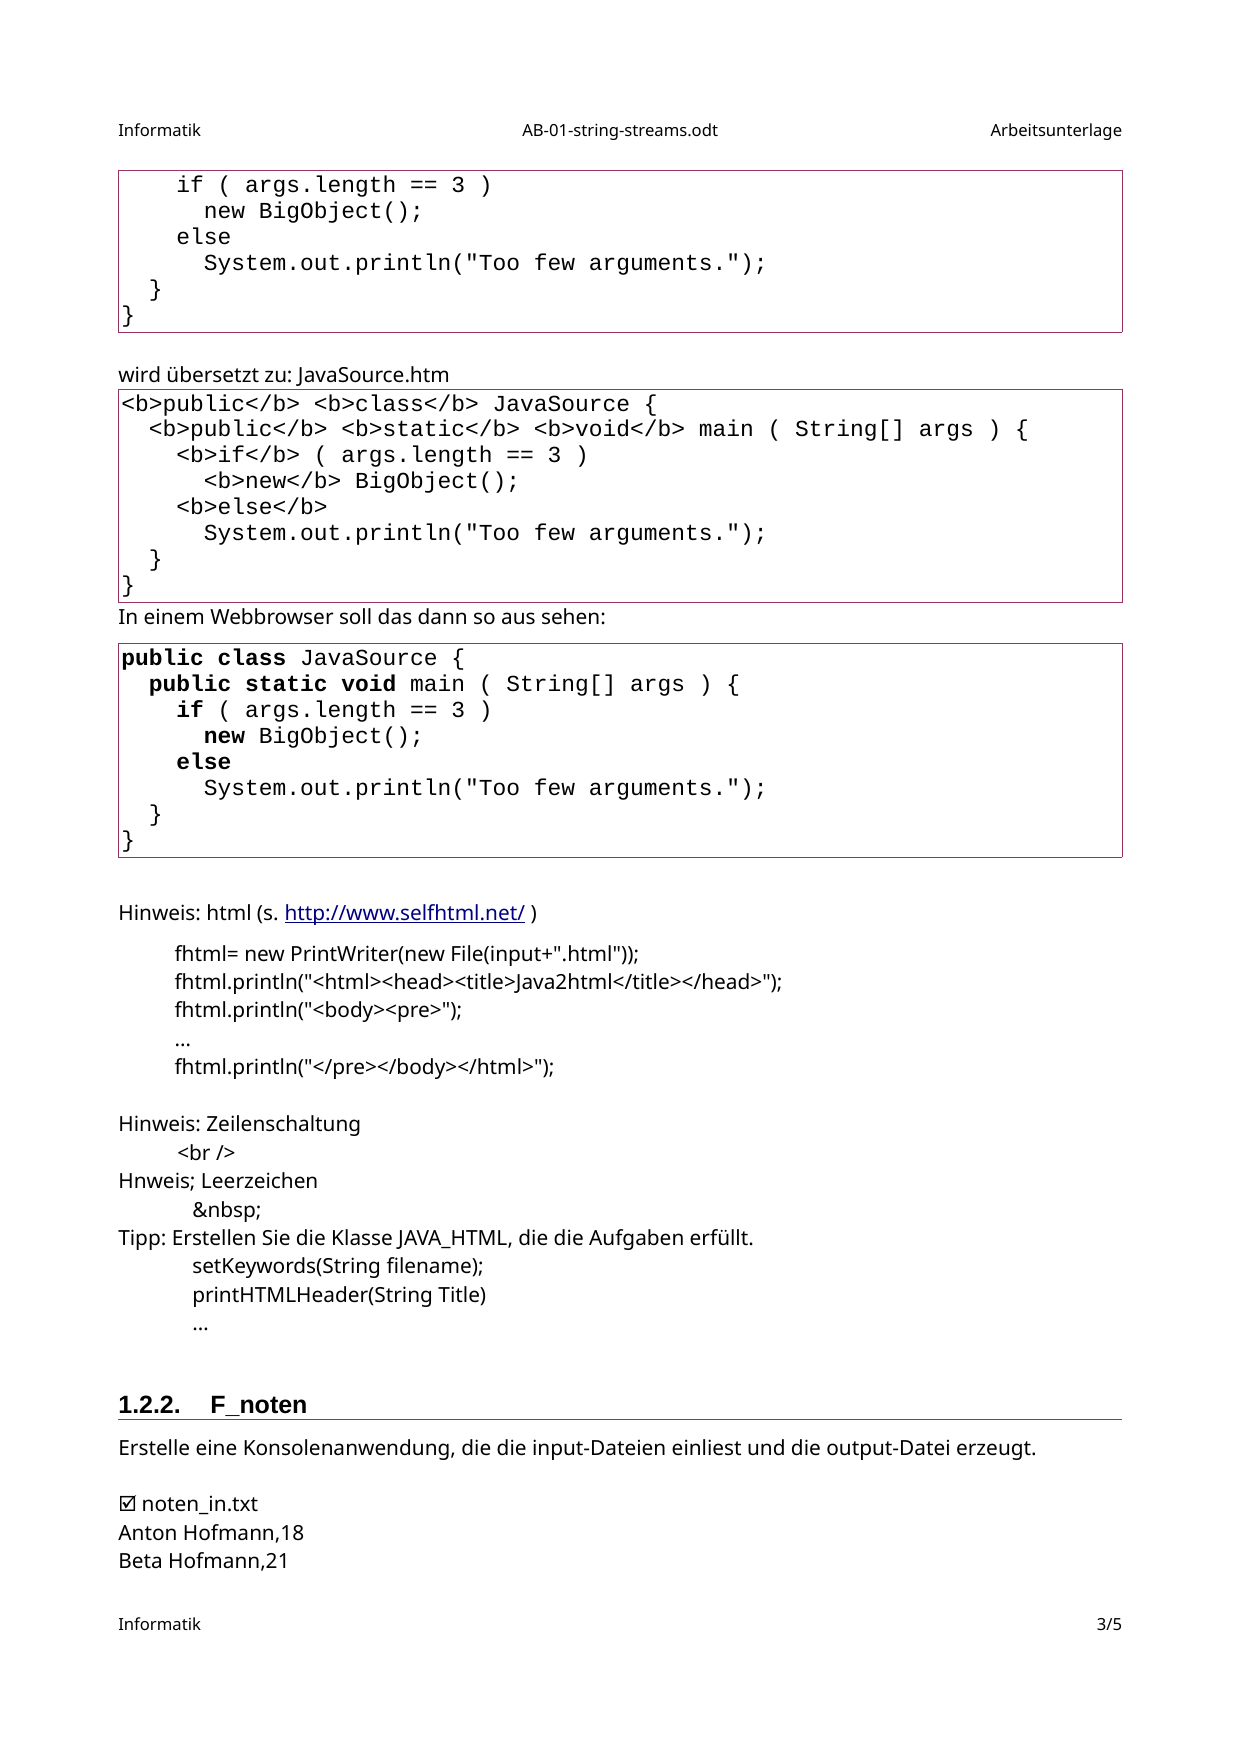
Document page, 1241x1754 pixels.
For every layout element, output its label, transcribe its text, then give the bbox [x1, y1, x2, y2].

list noten_in.txt [118, 1489, 1122, 1518]
text public static void main ( String[] args ) { [119, 669, 1122, 695]
text System.out.println("Too few arguments."); [119, 518, 1122, 544]
text <b>public</b> <b>class</b> JavaSource { [119, 390, 1122, 415]
text fhtml= new PrintWriter(new File(input+".html")); [174, 939, 1122, 967]
text Hinweis: html (s. http://www.selfhtml.net/ ) [118, 898, 1122, 926]
text Hinweis: Zeilenschaltung [118, 1109, 1122, 1138]
text Hnweis; Leerzeichen [118, 1166, 1122, 1195]
text <b>new</b> BigObject(); [119, 467, 1122, 493]
text fhtml.println("<html><head><title>Java2html</title></head>"); [174, 967, 1122, 996]
text public class JavaSource { [119, 644, 1122, 669]
subtitle F_noten [118, 1390, 1122, 1419]
text if ( args.length == 3 ) [119, 171, 1122, 196]
text In einem Webbrowser soll das dann so aus sehen: [118, 603, 1122, 631]
text setKeywords(String filename); [118, 1252, 1122, 1280]
text System.out.println("Too few arguments."); [119, 248, 1122, 274]
text fhtml.println("</pre></body></html>"); [174, 1052, 1122, 1081]
text wird übersetzt zu: JavaSource.htm [118, 360, 1122, 389]
text else [119, 747, 1122, 773]
text } [119, 825, 1122, 857]
text … [174, 1024, 1122, 1052]
text } [119, 274, 1122, 300]
text printHTMLHeader(String Title) [118, 1280, 1122, 1308]
text } [119, 544, 1122, 570]
text Beta Hofmann,21 [118, 1546, 1122, 1575]
text } [119, 300, 1122, 332]
text &nbsp; [118, 1195, 1122, 1223]
text … [118, 1308, 1122, 1337]
text fhtml.println("<body><pre>"); [174, 996, 1122, 1024]
text <b>if</b> ( args.length == 3 ) [119, 441, 1122, 467]
text <b>public</b> <b>static</b> <b>void</b> main ( String[] args ) { [119, 415, 1122, 441]
text new BigObject(); [119, 721, 1122, 747]
text <br /> [177, 1138, 1122, 1166]
text new BigObject(); [119, 196, 1122, 222]
text Tipp: Erstellen Sie die Klasse JAVA_HTML, die die Aufgaben erfüllt. [118, 1223, 1122, 1252]
text <b>else</b> [119, 493, 1122, 518]
text System.out.println("Too few arguments."); [119, 773, 1122, 799]
text Anton Hofmann,18 [118, 1518, 1122, 1546]
text if ( args.length == 3 ) [119, 695, 1122, 721]
text else [119, 222, 1122, 248]
text } [119, 570, 1122, 602]
text } [119, 799, 1122, 825]
text Erstelle eine Konsolenanwendung, die die input-Dateien einliest und die output-Datei erzeugt. [118, 1433, 1122, 1461]
